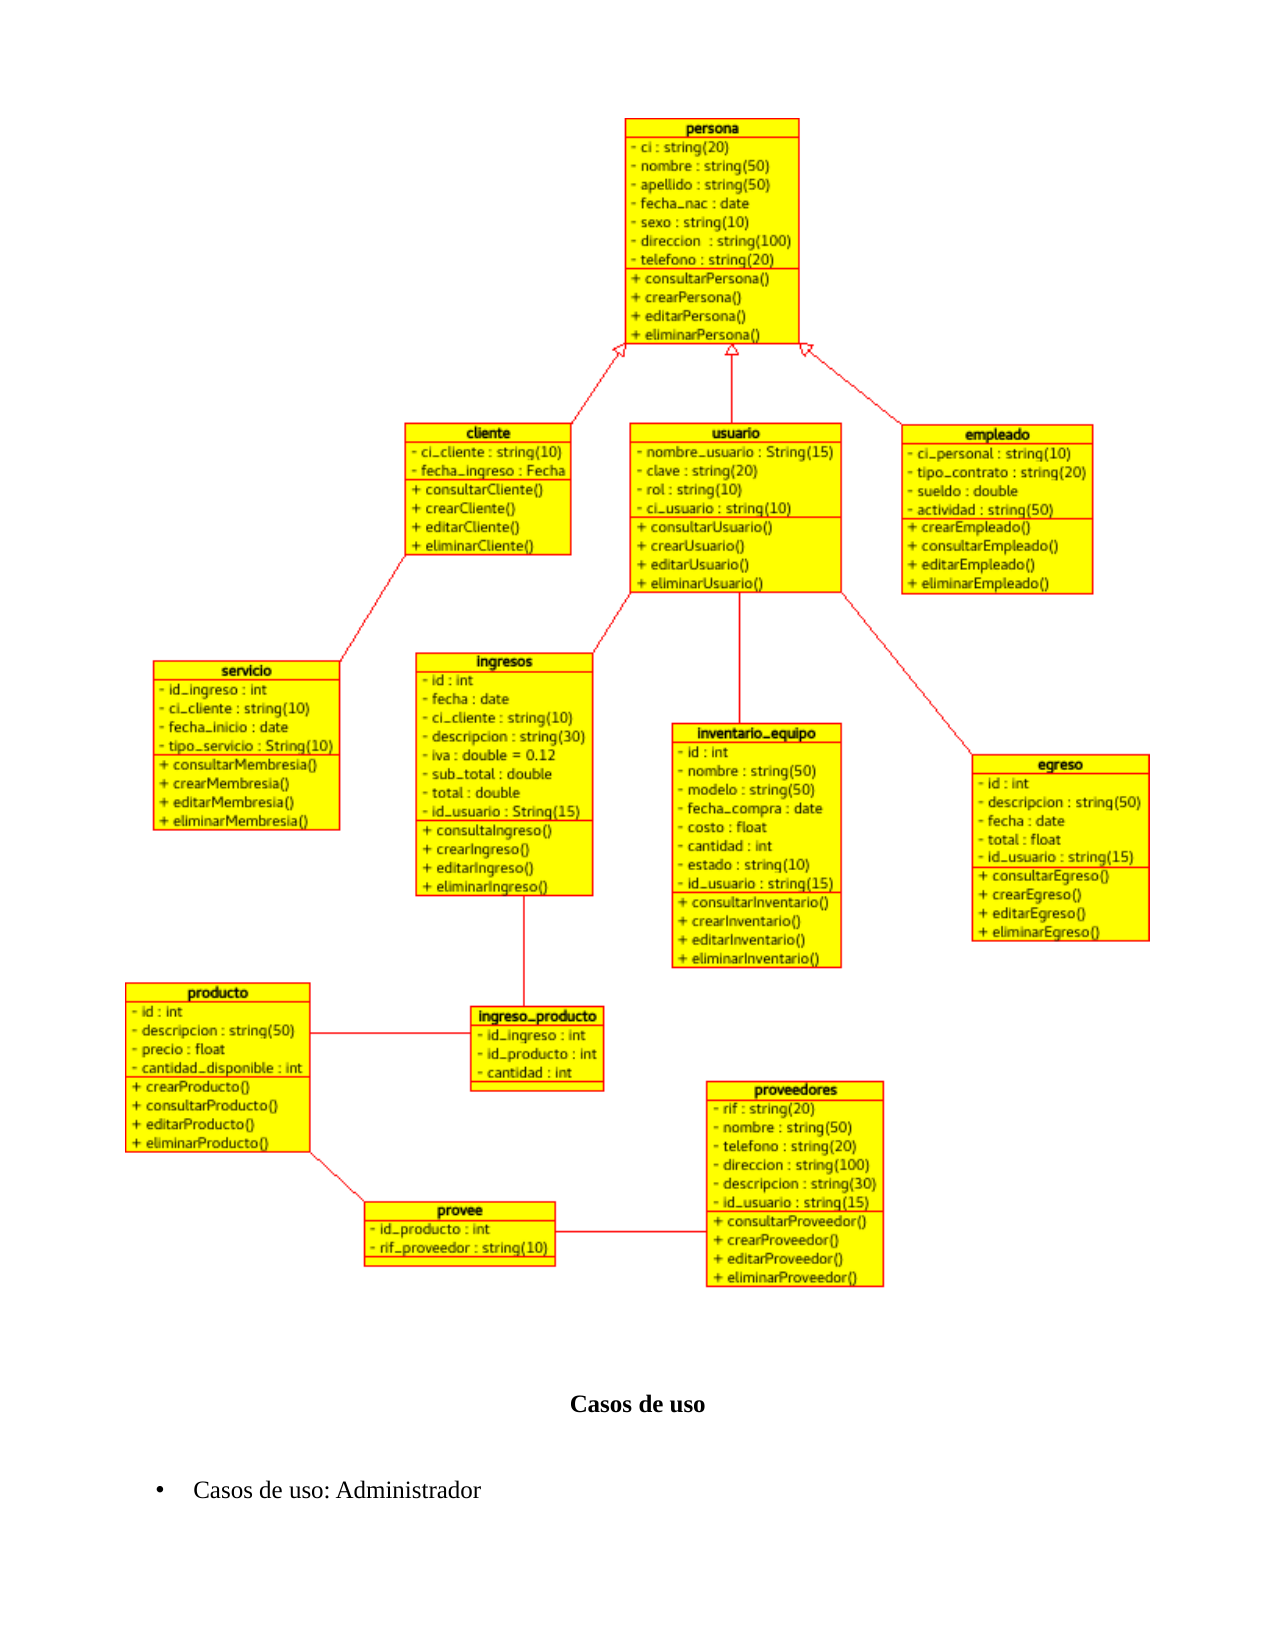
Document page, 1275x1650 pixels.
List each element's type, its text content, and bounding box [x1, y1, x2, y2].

list Casos de uso: Administrador [156, 1475, 1157, 1504]
picture [125, 118, 1150, 1289]
text Casos de uso [118, 1389, 1157, 1418]
